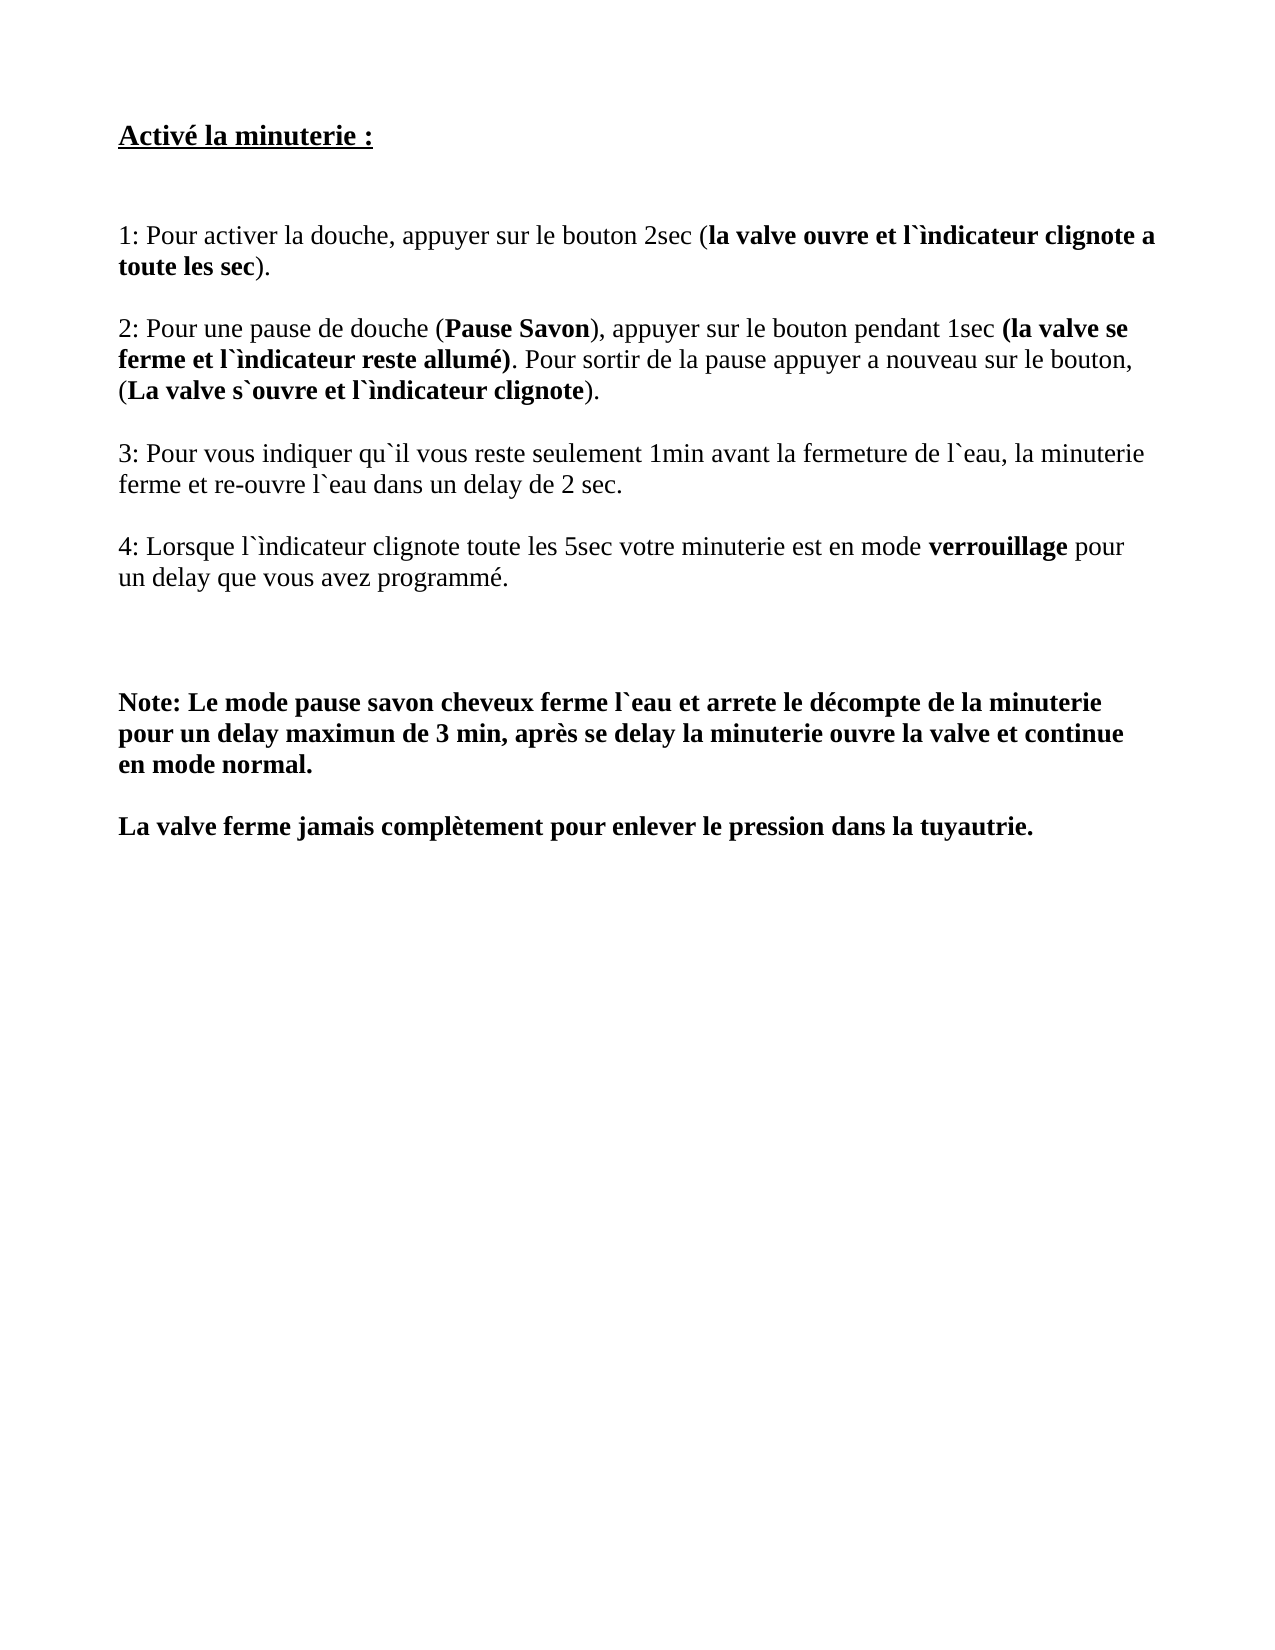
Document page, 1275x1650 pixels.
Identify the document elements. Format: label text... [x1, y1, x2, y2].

text Activé la minuterie : [118, 118, 1157, 152]
text 3: Pour vous indiquer qu`il vous reste seulement 1min avant la fermeture de l`eau, la minuterie ferme et re-ouvre l`eau dans un delay de 2 sec. [118, 437, 1157, 499]
text 4: Lorsque l`ìndicateur clignote toute les 5sec votre minuterie est en mode verrouillage pour un delay que vous avez programmé. [118, 530, 1157, 592]
text Note: Le mode pause savon cheveux ferme l`eau et arrete le décompte de la minuterie pour un delay maximun de 3 min, après se delay la minuterie ouvre la valve et continue en mode normal. [118, 686, 1157, 779]
text 2: Pour une pause de douche (Pause Savon), appuyer sur le bouton pendant 1sec (la valve se ferme et l`ìndicateur reste allumé). Pour sortir de la pause appuyer a nouveau sur le bouton, (La valve s`ouvre et l`ìndicateur clignote). [118, 312, 1157, 406]
text 1: Pour activer la douche, appuyer sur le bouton 2sec (la valve ouvre et l`ìndicateur clignote a toute les sec). [118, 219, 1157, 281]
text La valve ferme jamais complètement pour enlever le pression dans la tuyautrie. [118, 811, 1157, 842]
